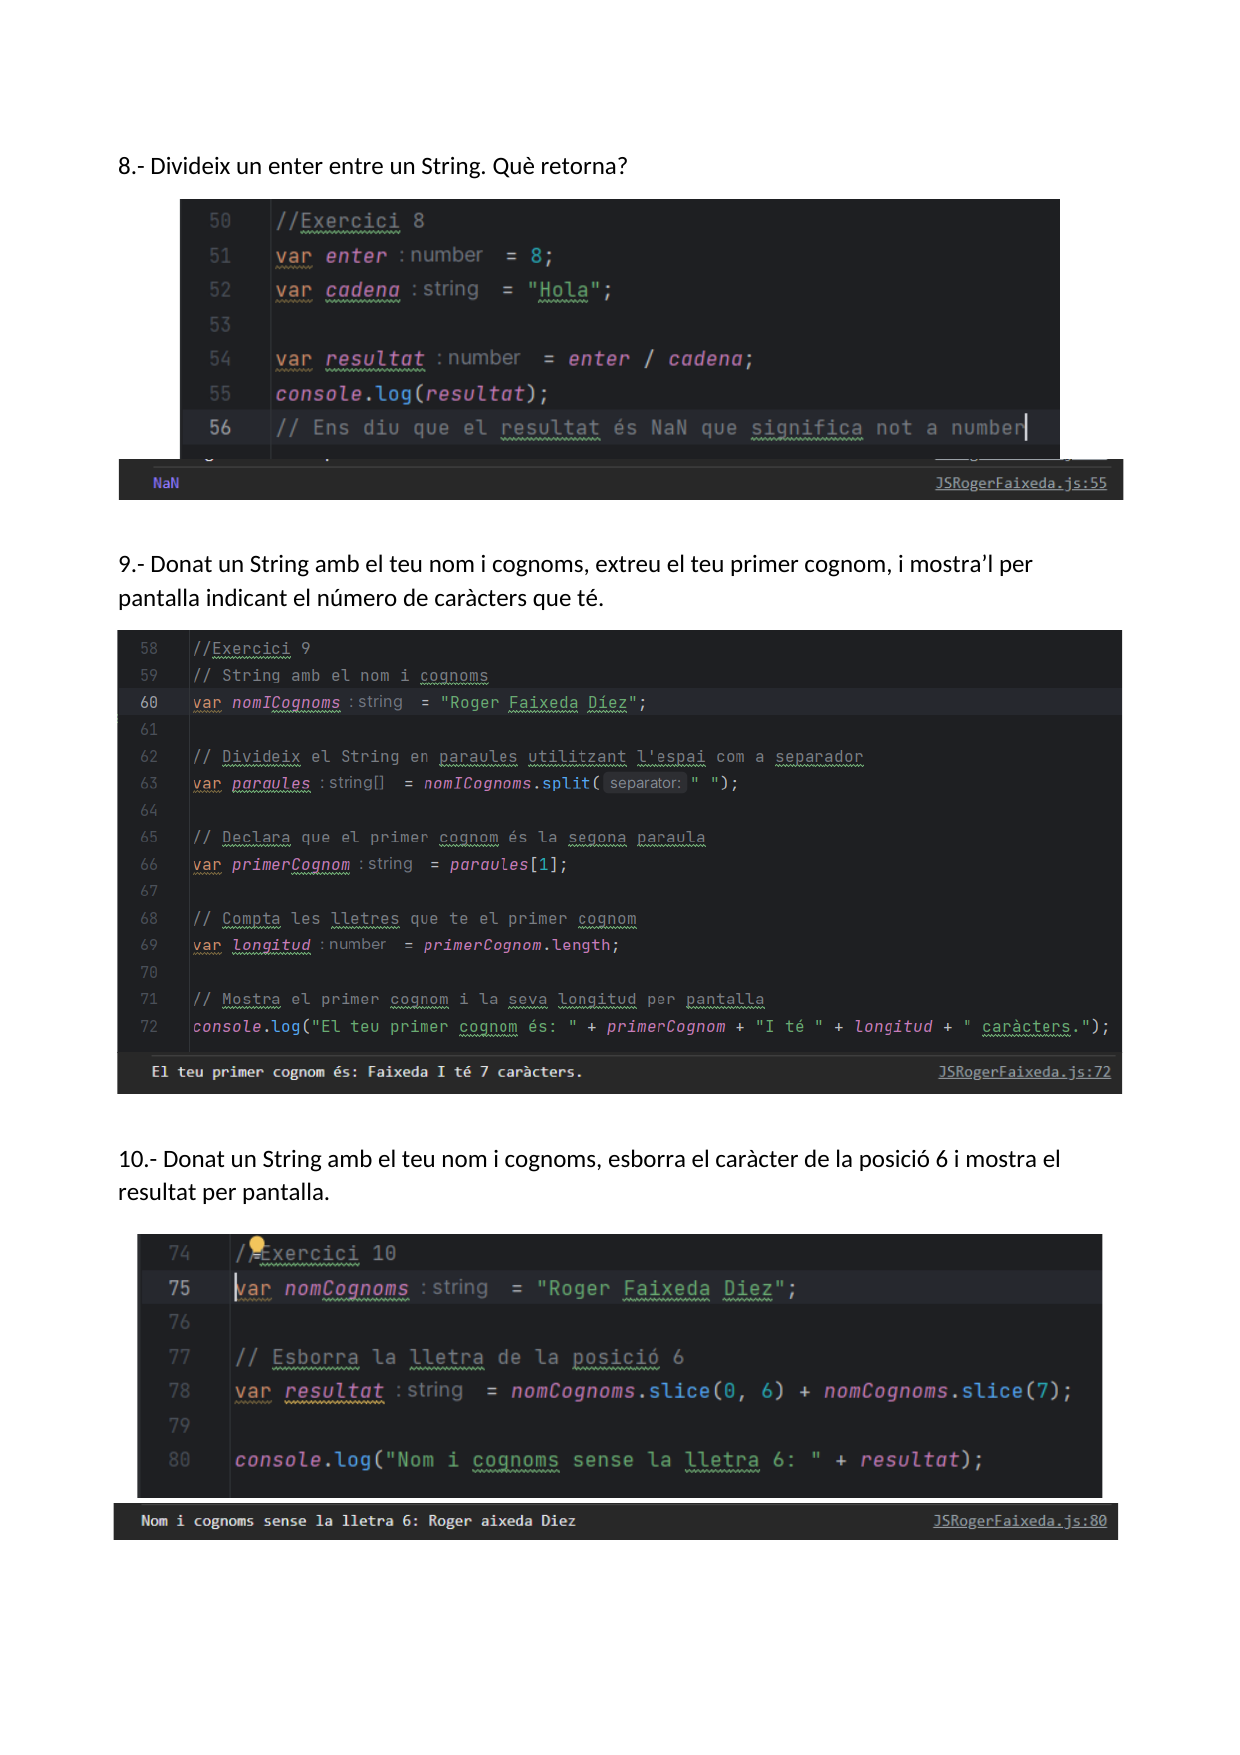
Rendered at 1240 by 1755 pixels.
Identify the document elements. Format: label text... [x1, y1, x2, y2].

text 10.- Donat un String amb el teu nom i cognoms, esborra el caràcter de la posició 6 i mostra el resultat per pantalla. [118, 1143, 1121, 1207]
picture [118, 199, 1124, 500]
text 9.- Donat un String amb el teu nom i cognoms, extreu el teu primer cognom, i mostra’l per pantalla indicant el número de caràcters que té. [118, 548, 1121, 612]
picture [137, 1234, 1103, 1498]
text 8.- Divideix un enter entre un String. Què retorna? [118, 150, 1121, 181]
picture [113, 1503, 1119, 1540]
picture [117, 630, 1123, 1094]
